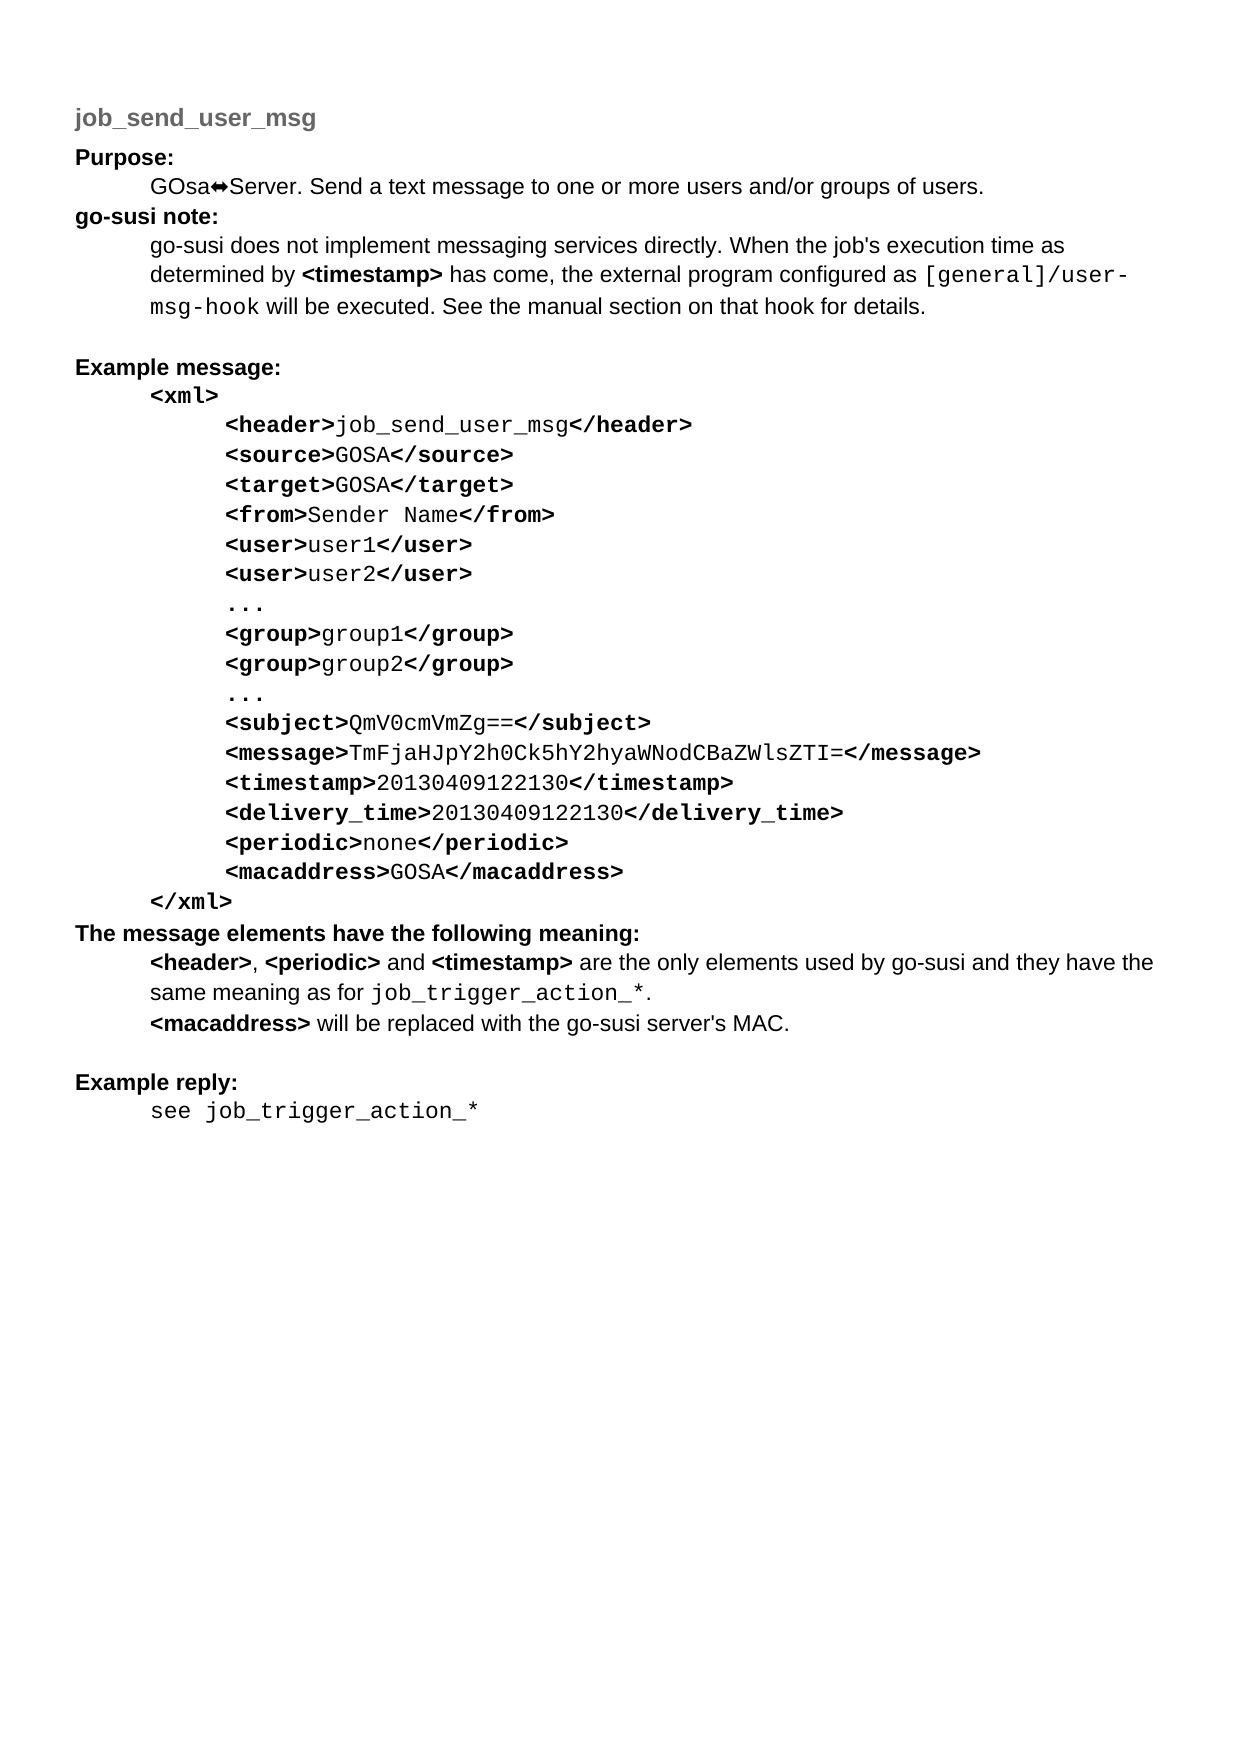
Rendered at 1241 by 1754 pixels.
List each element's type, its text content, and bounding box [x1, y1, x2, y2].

text <from>Sender Name</from> [225, 503, 1165, 529]
text <group>group2</group> [225, 652, 1165, 678]
text ... [225, 682, 1165, 708]
subtitle job_send_user_msg [75, 104, 1165, 132]
text <delivery_time>20130409122130</delivery_time> [225, 801, 1165, 827]
text <user>user1</user> [225, 533, 1165, 559]
text The message elements have the following meaning: [75, 920, 1165, 946]
text Example message: [75, 355, 1165, 380]
text <header>, <periodic> and <timestamp> are the only elements used by go-susi and they have the same meaning as for job_trigger_action_*. [150, 950, 1165, 1007]
text go-susi note: [75, 203, 1165, 229]
text Purpose: [75, 144, 1165, 170]
text <target>GOSA</target> [225, 473, 1165, 499]
text <macaddress>GOSA</macaddress> [225, 861, 1165, 887]
text <periodic>none</periodic> [225, 831, 1165, 857]
text <group>group1</group> [225, 622, 1165, 648]
text <user>user2</user> [225, 563, 1165, 589]
text go-susi does not implement messaging services directly. When the job's execution time as determined by <timestamp> has come, the external program configured as [general]/user-msg-hook will be executed. See the manual section on that hook for details. [150, 233, 1165, 321]
text Example reply: [75, 1069, 1165, 1095]
text <message>TmFjaHJpY2h0Ck5hY2hyaWNodCBaZWlsZTI=</message> [225, 742, 1165, 767]
text <timestamp>20130409122130</timestamp> [225, 771, 1165, 797]
text GOsa⬌Server. Send a text message to one or more users and/or groups of users. [150, 174, 1165, 199]
text <macaddress> will be replaced with the go-susi server's MAC. [150, 1011, 1165, 1036]
text <header>job_send_user_msg</header> [225, 414, 1165, 440]
text see job_trigger_action_* [150, 1099, 1165, 1125]
text </xml> [150, 891, 1165, 916]
text ... [225, 593, 1165, 618]
text <xml> [150, 384, 1165, 410]
text <subject>QmV0cmVmZg==</subject> [225, 712, 1165, 738]
text <source>GOSA</source> [225, 444, 1165, 469]
